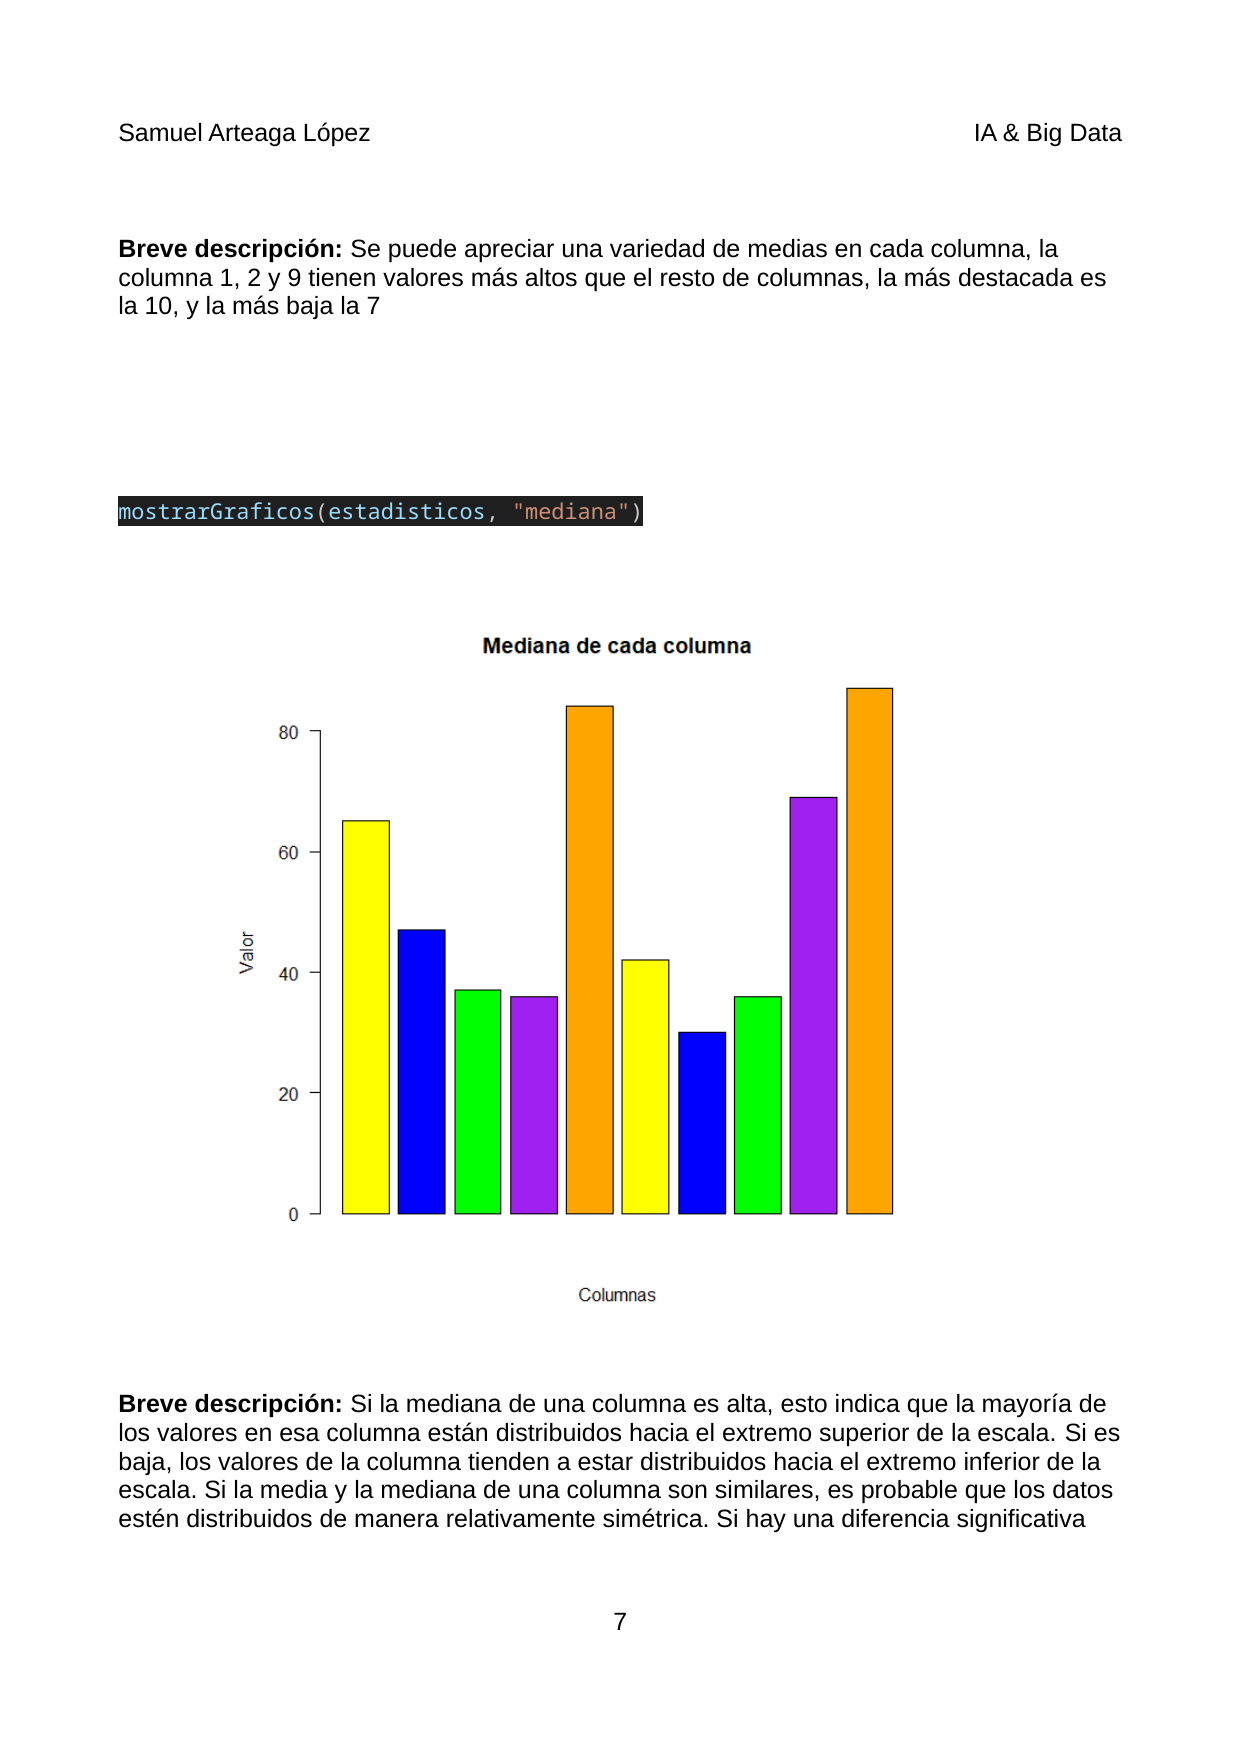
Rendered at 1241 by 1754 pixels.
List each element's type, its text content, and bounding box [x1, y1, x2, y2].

text mostrarGraficos(estadisticos, "mediana") [118, 496, 1122, 526]
text Breve descripción: Se puede apreciar una variedad de medias en cada columna, la columna 1, 2 y 9 tienen valores más altos que el resto de columnas, la más destacada es la 10, y la más baja la 7 [118, 234, 1122, 320]
text Breve descripción: Si la mediana de una columna es alta, esto indica que la mayoría de los valores en esa columna están distribuidos hacia el extremo superior de la escala. Si es baja, los valores de la columna tienden a estar distribuidos hacia el extremo inferior de la escala. Si la media y la mediana de una columna son similares, es probable que los datos estén distribuidos de manera relativamente simétrica. Si hay una diferencia significativa [118, 1389, 1122, 1533]
picture [233, 602, 960, 1328]
